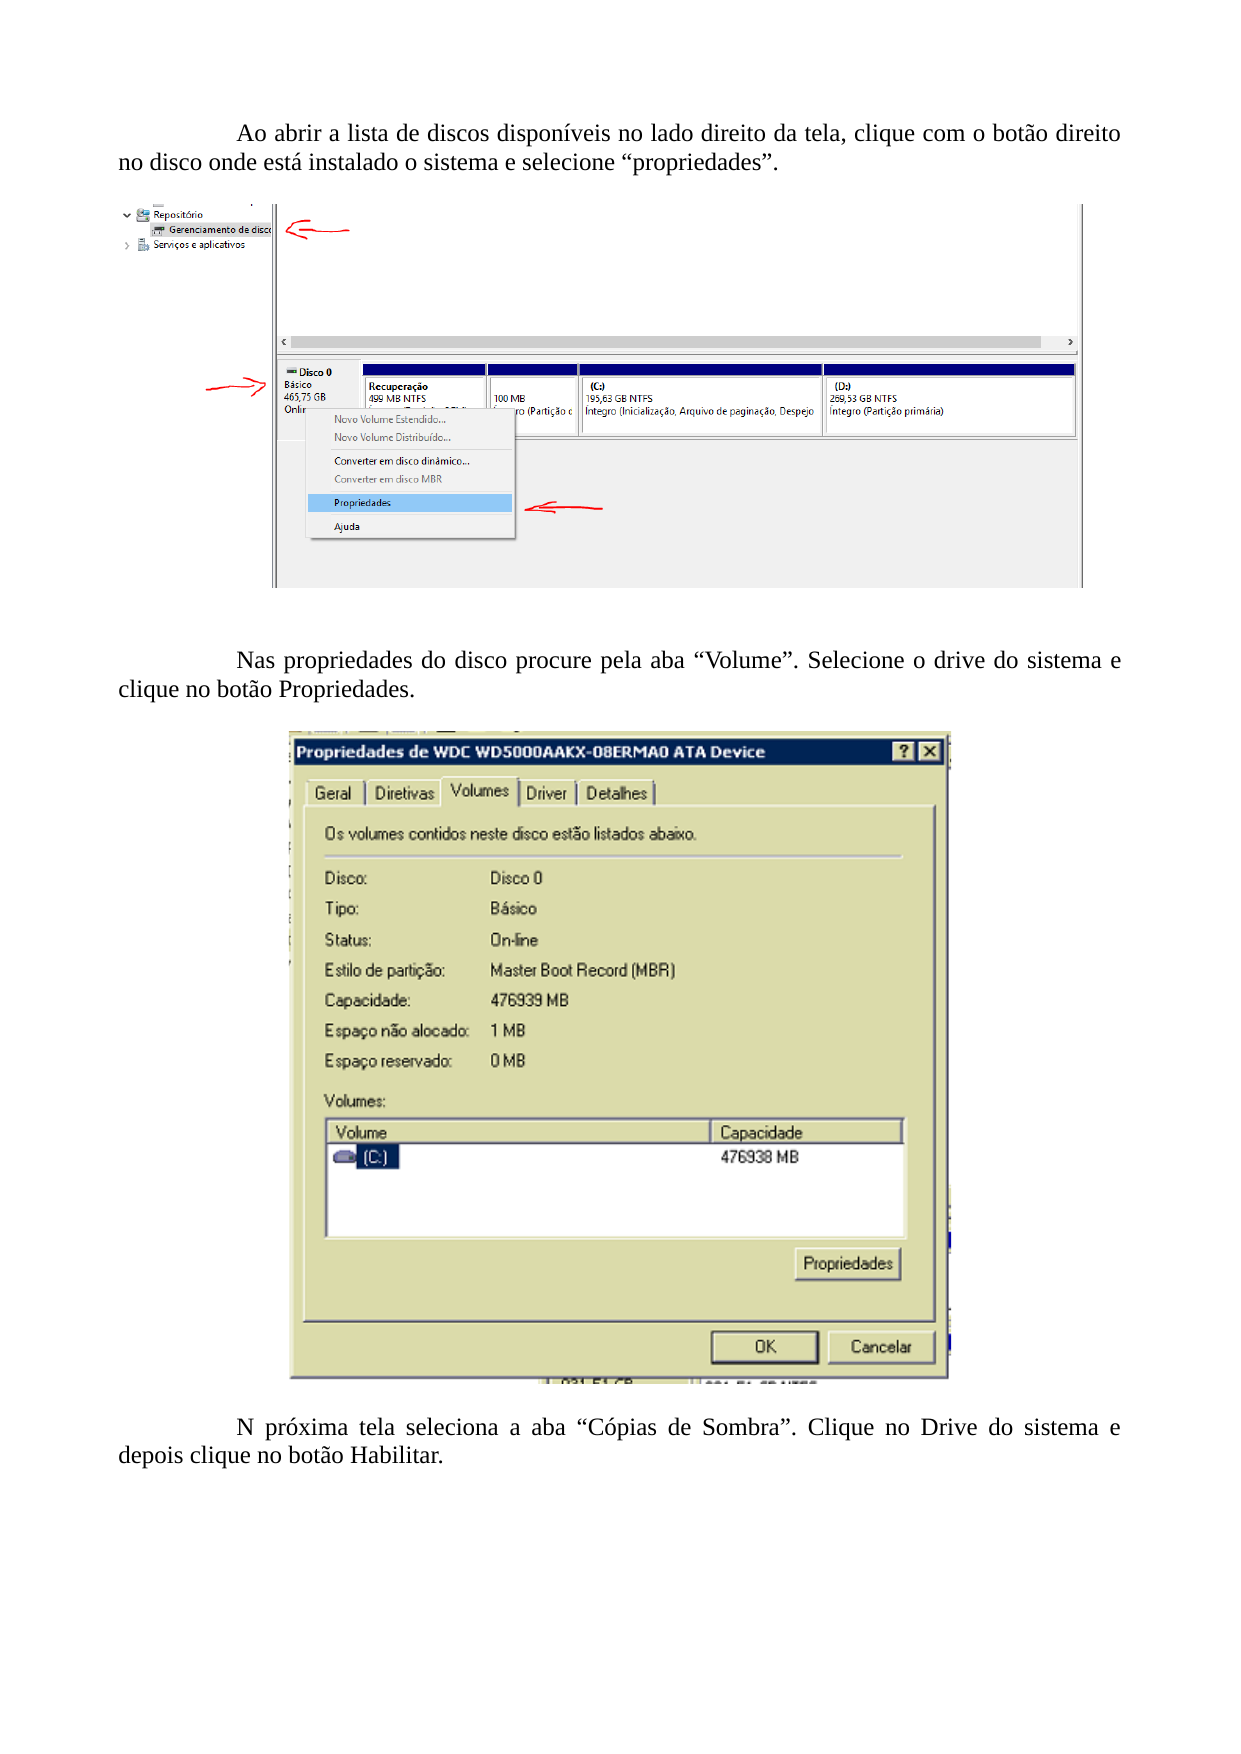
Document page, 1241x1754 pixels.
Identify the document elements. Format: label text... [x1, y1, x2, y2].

picture [118, 204, 1123, 588]
text Nas propriedades do disco procure pela aba “Volume”. Selecione o drive do sistema e clique no botão Propriedades. [118, 645, 1122, 703]
text Ao abrir a lista de discos disponíveis no lado direito da tela, clique com o botão direito no disco onde está instalado o sistema e selecione “propriedades”. [118, 118, 1122, 176]
text N próxima tela seleciona a aba “Cópias de Sombra”. Clique no Drive do sistema e depois clique no botão Habilitar. [118, 1412, 1122, 1469]
picture [288, 731, 952, 1384]
